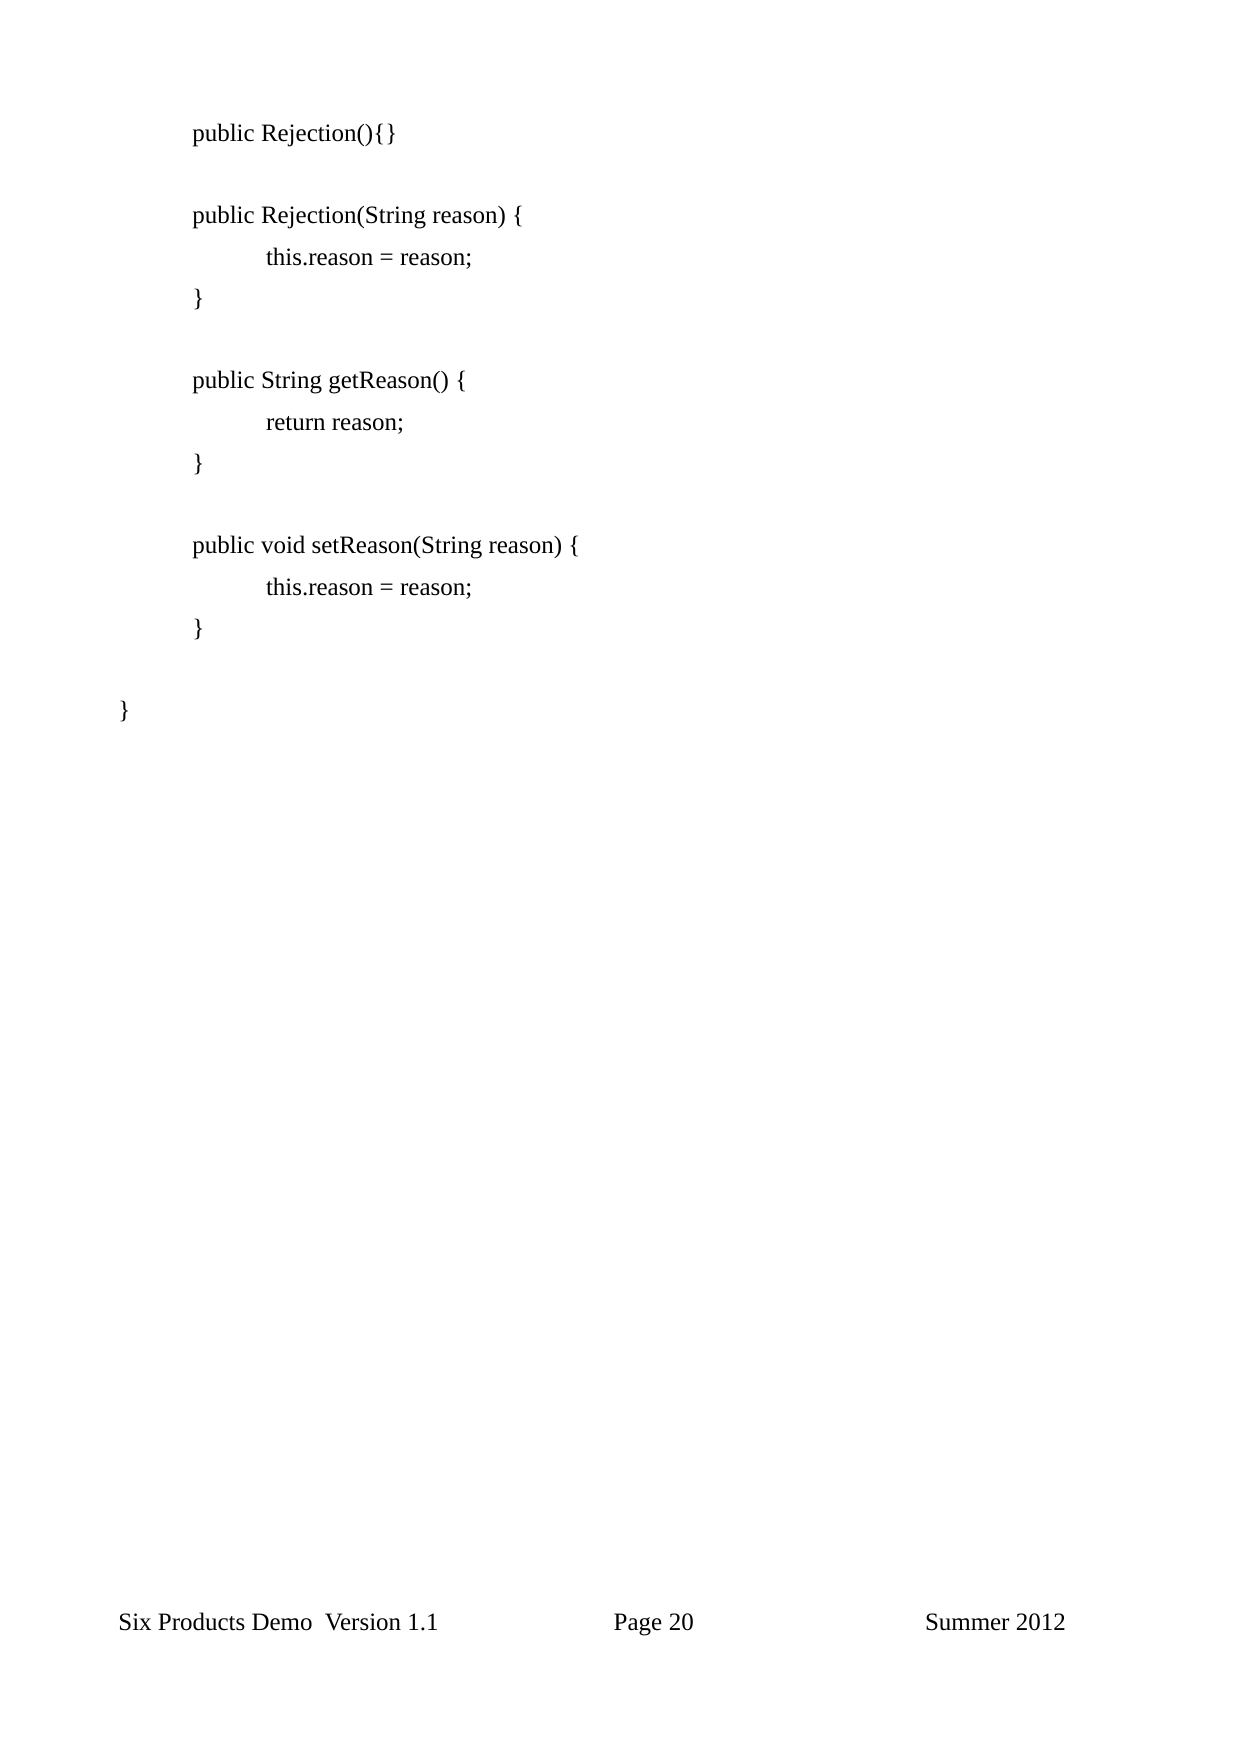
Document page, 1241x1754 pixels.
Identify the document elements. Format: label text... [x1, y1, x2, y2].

text } [118, 613, 1122, 642]
text } [118, 448, 1122, 477]
text this.reason = reason; [118, 242, 1122, 271]
text } [118, 696, 1122, 724]
text return reason; [118, 407, 1122, 436]
text public String getReason() { [118, 366, 1122, 394]
text public Rejection(String reason) { [118, 201, 1122, 229]
text this.reason = reason; [118, 572, 1122, 601]
text public void setReason(String reason) { [118, 531, 1122, 559]
text } [118, 283, 1122, 312]
text public Rejection(){} [118, 118, 1122, 147]
